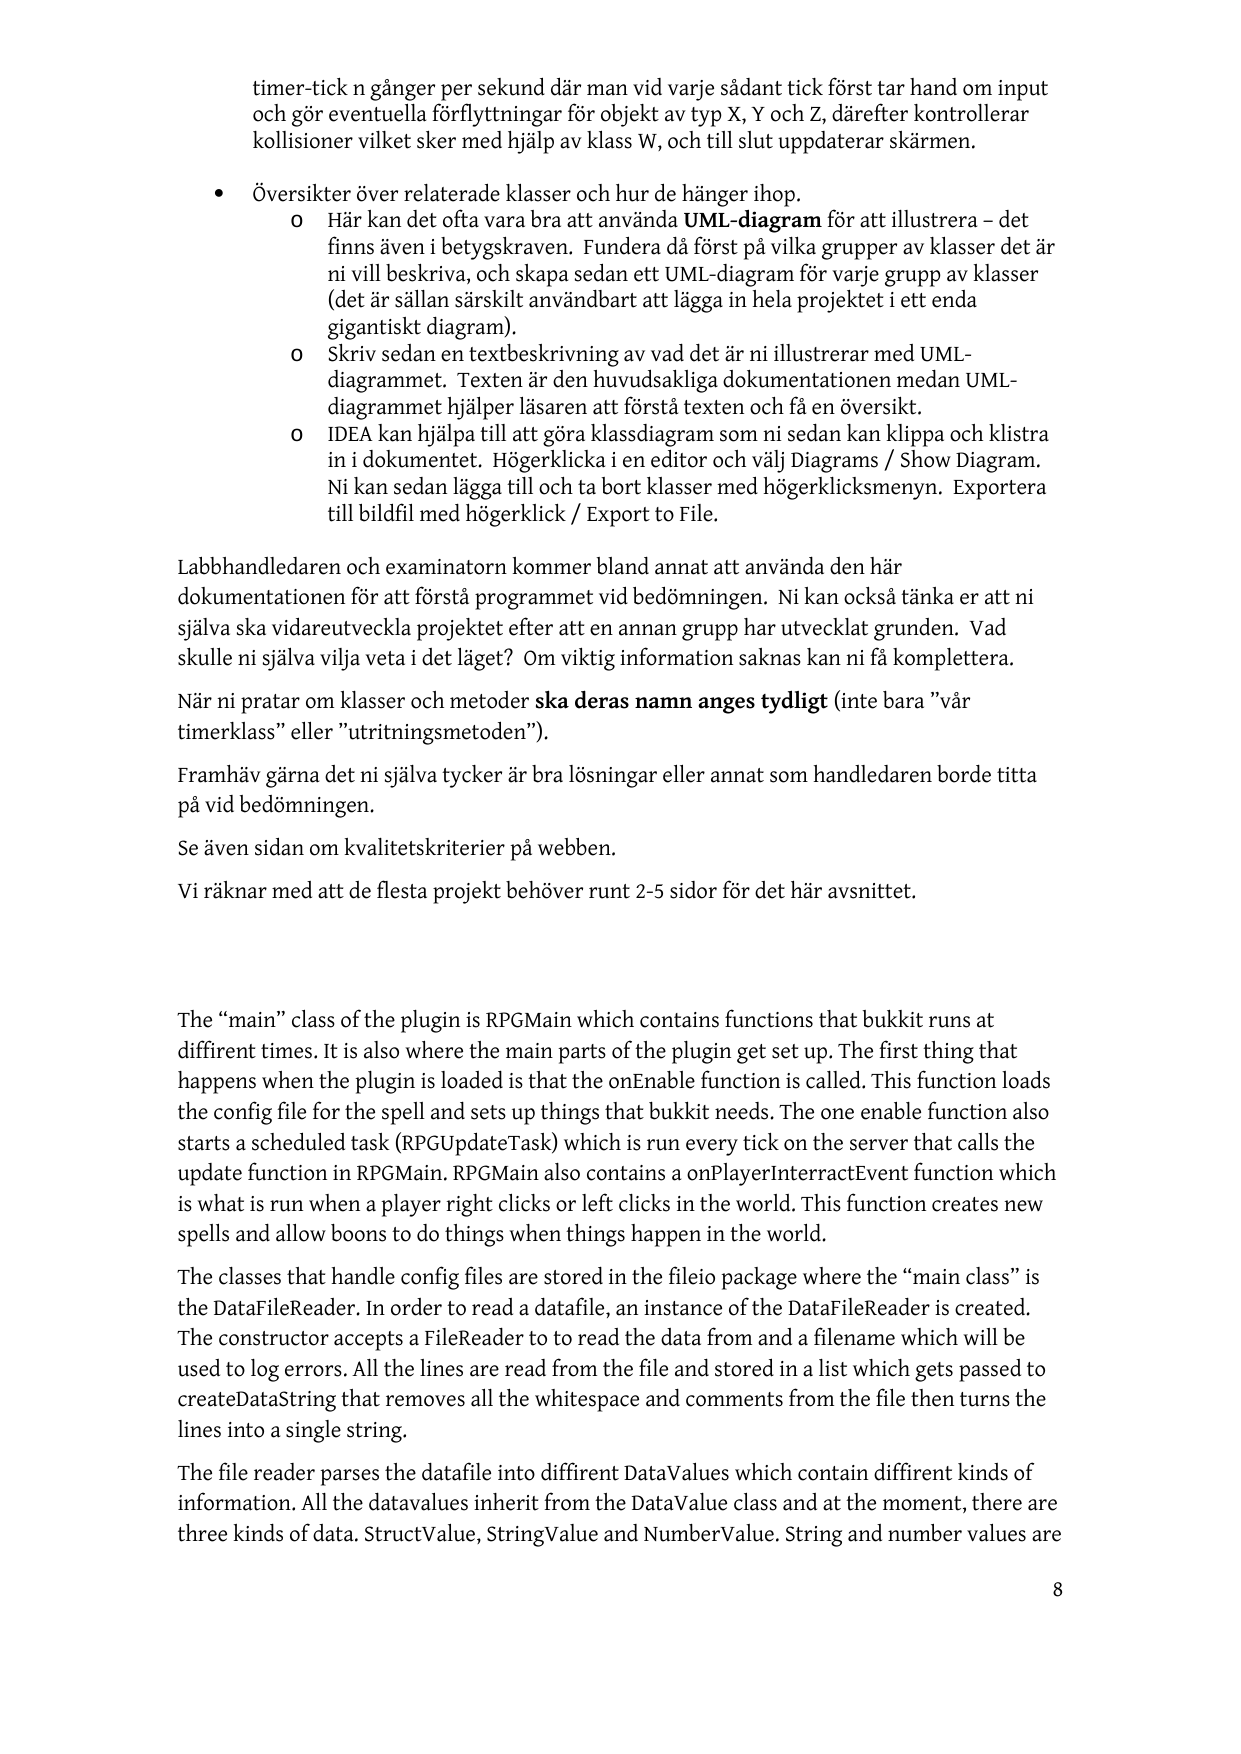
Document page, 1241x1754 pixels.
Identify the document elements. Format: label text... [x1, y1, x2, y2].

list IDEA kan hjälpa till att göra klassdiagram som ni sedan kan klippa och klistra in i dokumentet. Högerklicka i en editor och välj Diagrams / Show Diagram. Ni kan sedan lägga till och ta bort klasser med högerklicksmenyn. Exportera till bildfil med högerklick / Export to File. [290, 421, 1063, 527]
list Skriv sedan en textbeskrivning av vad det är ni illustrerar med UML-diagrammet. Texten är den huvudsakliga dokumentationen medan UML-diagrammet hjälper läsaren att förstå texten och få en översikt. [290, 341, 1063, 421]
list timer-tick n gånger per sekund där man vid varje sådant tick först tar hand om input och gör eventuella förflyttningar för objekt av typ X, Y och Z, därefter kontrollerar kollisioner vilket sker med hjälp av klass W, och till slut uppdaterar skärmen. [215, 75, 1063, 155]
text Se även sidan om kvalitetskriterier på webben. [177, 836, 1063, 862]
list Här kan det ofta vara bra att använda UML-diagram för att illustrera – det finns även i betygskraven. Fundera då först på vilka grupper av klasser det är ni vill beskriva, och skapa sedan ett UML-diagram för varje grupp av klasser (det är sällan särskilt användbart att lägga in hela projektet i ett enda gigantiskt diagram). [290, 208, 1063, 341]
text The “main” class of the plugin is RPGMain which contains functions that bukkit runs at diffirent times. It is also where the main parts of the plugin get set up. The first thing that happens when the plugin is loaded is that the onEnable function is called. This function loads the config file for the spell and sets up things that bukkit needs. The one enable function also starts a scheduled task (RPGUpdateTask) which is run every tick on the server that calls the update function in RPGMain. RPGMain also contains a onPlayerInterractEvent function which is what is run when a player right clicks or left clicks in the world. This function creates new spells and allow boons to do things when things happen in the world. [177, 1008, 1063, 1248]
text The classes that handle config files are stored in the fileio package where the “main class” is the DataFileReader. In order to read a datafile, an instance of the DataFileReader is created. The constructor accepts a FileReader to to read the data from and a filename which will be used to log errors. All the lines are read from the file and stored in a list which gets passed to createDataString that removes all the whitespace and comments from the file then turns the lines into a single string. [177, 1264, 1063, 1444]
list Översikter över relaterade klasser och hur de hänger ihop. [215, 181, 1063, 208]
text The file reader parses the datafile into diffirent DataValues which contain diffirent kinds of information. All the datavalues inherit from the DataValue class and at the moment, there are three kinds of data. StructValue, StringValue and NumberValue. String and number values are [177, 1460, 1063, 1548]
text Labbhandledaren och examinatorn kommer bland annat att använda den här dokumentationen för att förstå programmet vid bedömningen. Ni kan också tänka er att ni själva ska vidareutveckla projektet efter att en annan grupp har utvecklat grunden. Vad skulle ni själva vilja veta i det läget? Om viktig information saknas kan ni få komplettera. [177, 554, 1063, 672]
text Vi räknar med att de flesta projekt behöver runt 2-5 sidor för det här avsnittet. [177, 879, 1063, 905]
text När ni pratar om klasser och metoder ska deras namn anges tydligt (inte bara ”vår timerklass” eller ”utritningsmetoden”). [177, 689, 1063, 746]
text Framhäv gärna det ni själva tycker är bra lösningar eller annat som handledaren borde titta på vid bedömningen. [177, 762, 1063, 819]
